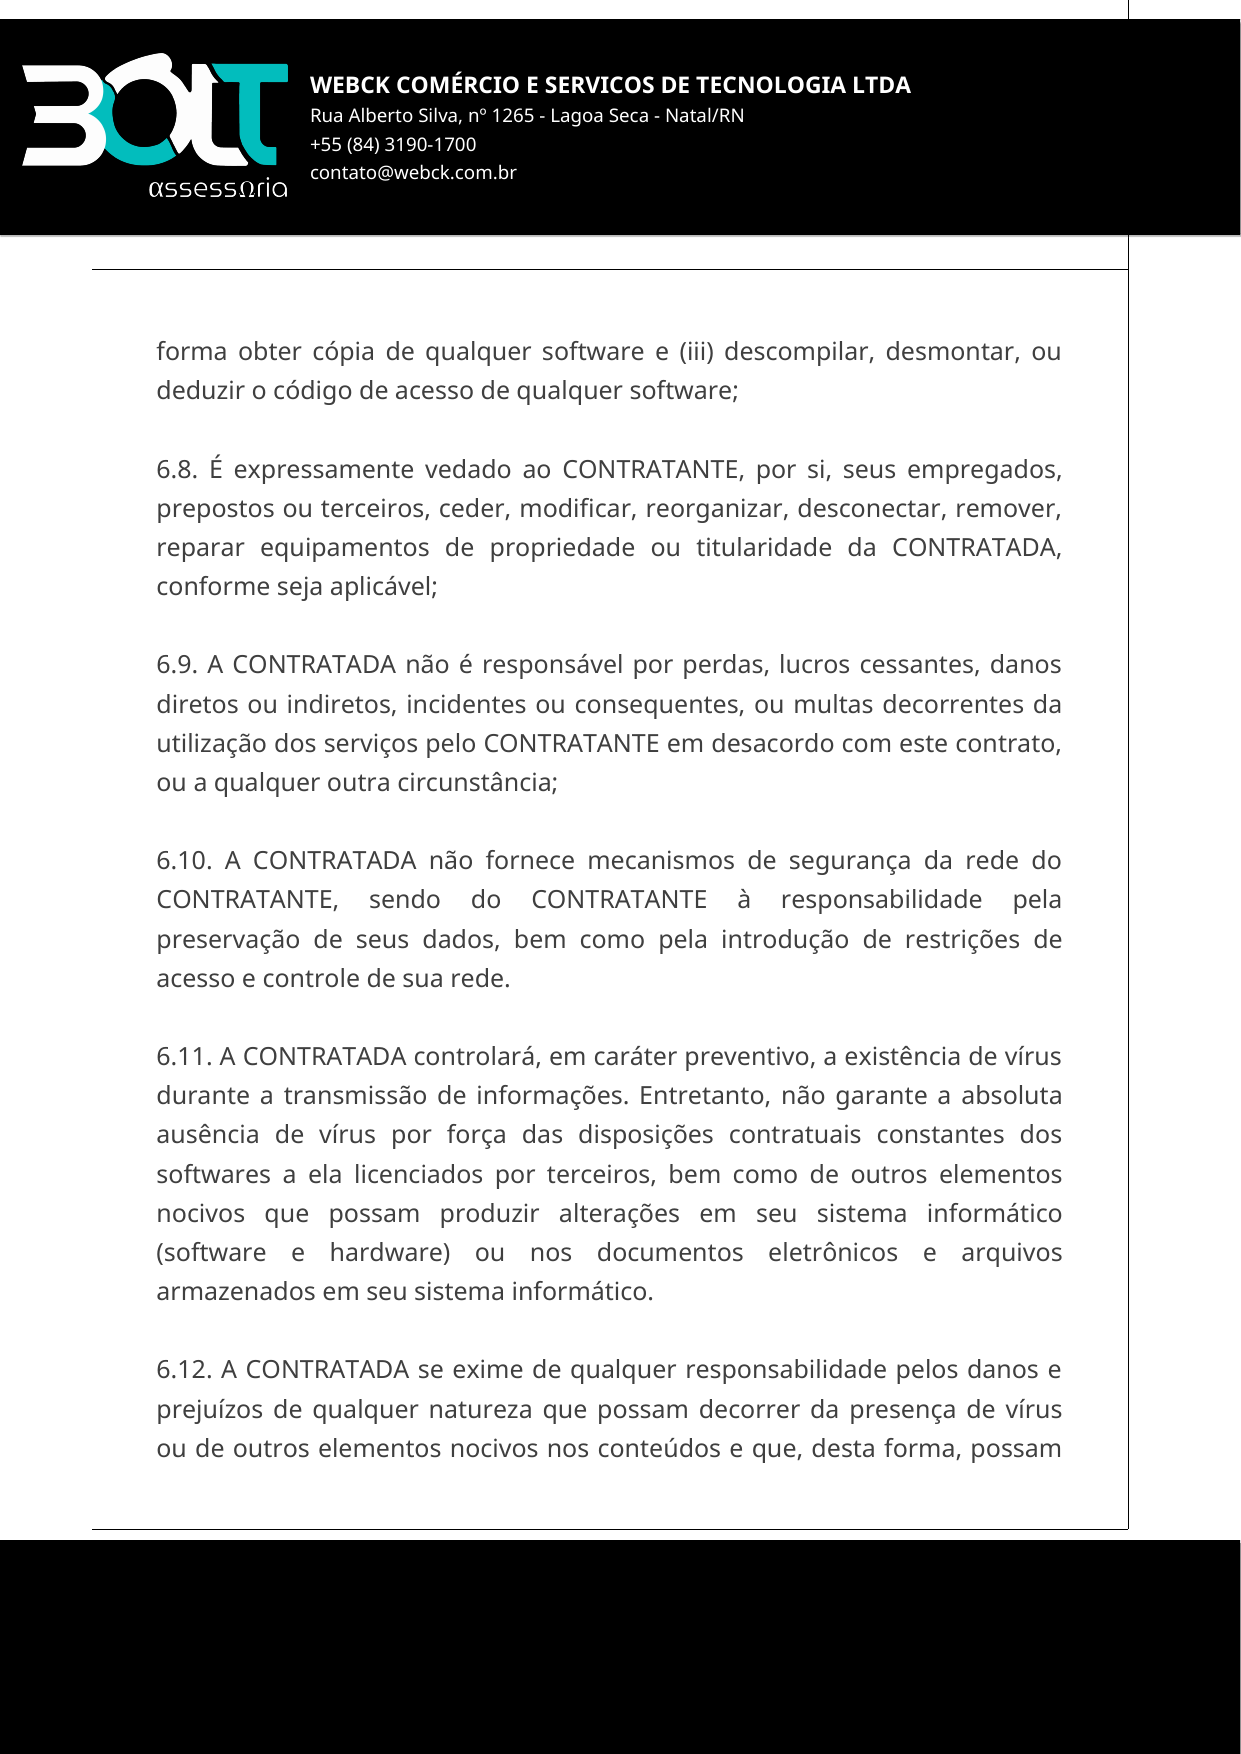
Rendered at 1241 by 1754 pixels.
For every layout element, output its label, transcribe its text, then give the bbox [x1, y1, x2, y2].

text 6.10. A CONTRATADA não fornece mecanismos de segurança da rede do CONTRATANTE, sendo do CONTRATANTE à responsabilidade pela preservação de seus dados, bem como pela introdução de restrições de acesso e controle de sua rede. [92, 778, 1128, 974]
text 6.7. O CONTRATANTE não poderá, em hipótese alguma: (i) vender, transferir, arrendar, licenciar, ou sublicenciar quaisquer dos direitos conferidos pelo presente Contrato; (ii) fazer a descarga de dados (download) ou de outra forma obter cópia de qualquer software e (iii) descompilar, desmontar, ou deduzir o código de acesso de qualquer software; [92, 269, 1128, 387]
text 6.9. A CONTRATADA não é responsável por perdas, lucros cessantes, danos diretos ou indiretos, incidentes ou consequentes, ou multas decorrentes da utilização dos serviços pelo CONTRATANTE em desacordo com este contrato, ou a qualquer outra circunstância; [92, 583, 1128, 778]
text 6.11. A CONTRATADA controlará, em caráter preventivo, a existência de vírus durante a transmissão de informações. Entretanto, não garante a absoluta ausência de vírus por força das disposições contratuais constantes dos softwares a ela licenciados por terceiros, bem como de outros elementos nocivos que possam produzir alterações em seu sistema informático (software e hardware) ou nos documentos eletrônicos e arquivos armazenados em seu sistema informático. [92, 974, 1128, 1288]
text 6.12. A CONTRATADA se exime de qualquer responsabilidade pelos danos e prejuízos de qualquer natureza que possam decorrer da presença de vírus ou de outros elementos nocivos nos conteúdos e que, desta forma, possam produzir alterações e/ou danos no sistema físico e/ou eletrônico dos equipamentos do CONTRATANTE. [92, 1288, 1128, 1529]
text 6.8. É expressamente vedado ao CONTRATANTE, por si, seus empregados, prepostos ou terceiros, ceder, modificar, reorganizar, desconectar, remover, reparar equipamentos de propriedade ou titularidade da CONTRATADA, conforme seja aplicável; [92, 387, 1128, 583]
